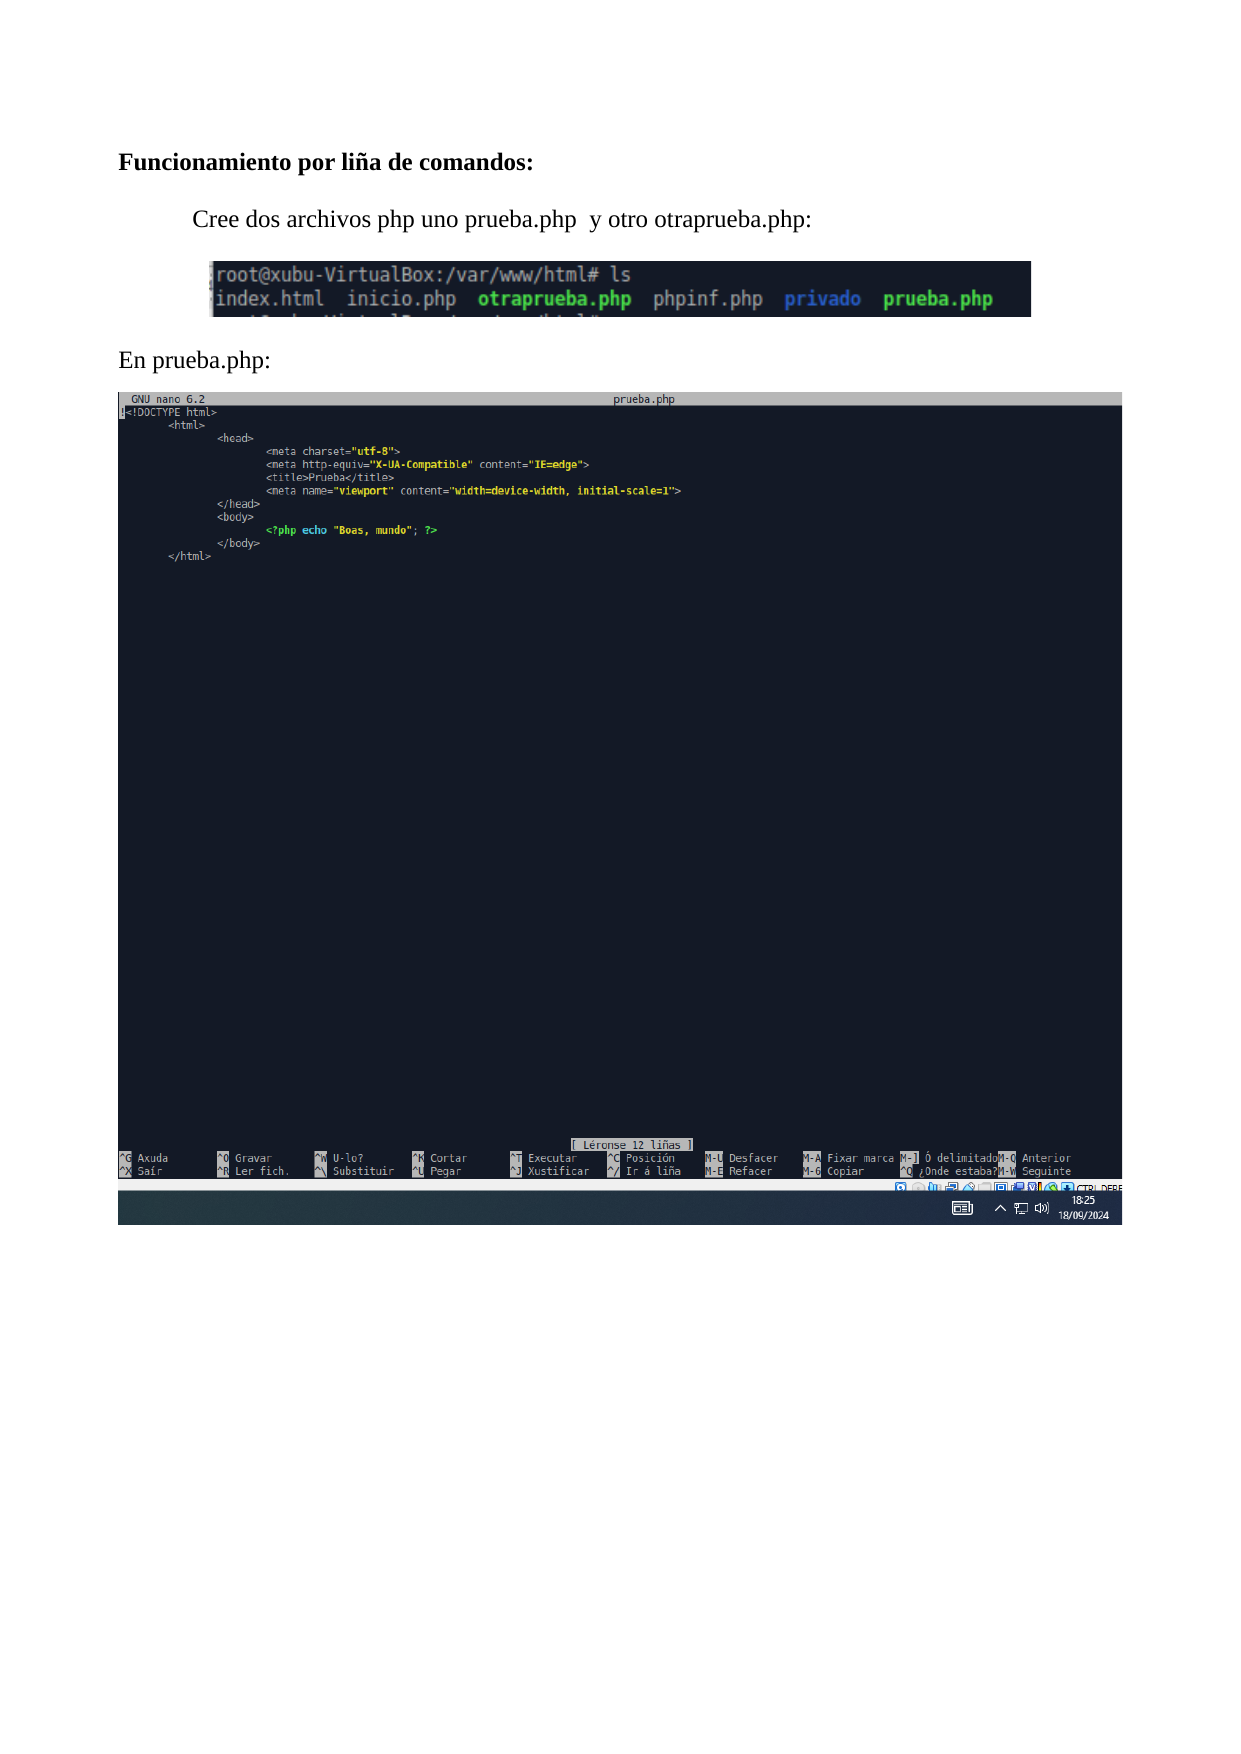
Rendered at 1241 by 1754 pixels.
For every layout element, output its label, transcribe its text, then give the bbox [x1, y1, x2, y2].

picture [118, 392, 1123, 1225]
text En prueba.php: [118, 345, 1122, 374]
text Funcionamiento por liña de comandos: [118, 147, 1122, 176]
text Cree dos archivos php uno prueba.php y otro otraprueba.php: [118, 204, 1122, 233]
picture [209, 261, 1032, 317]
